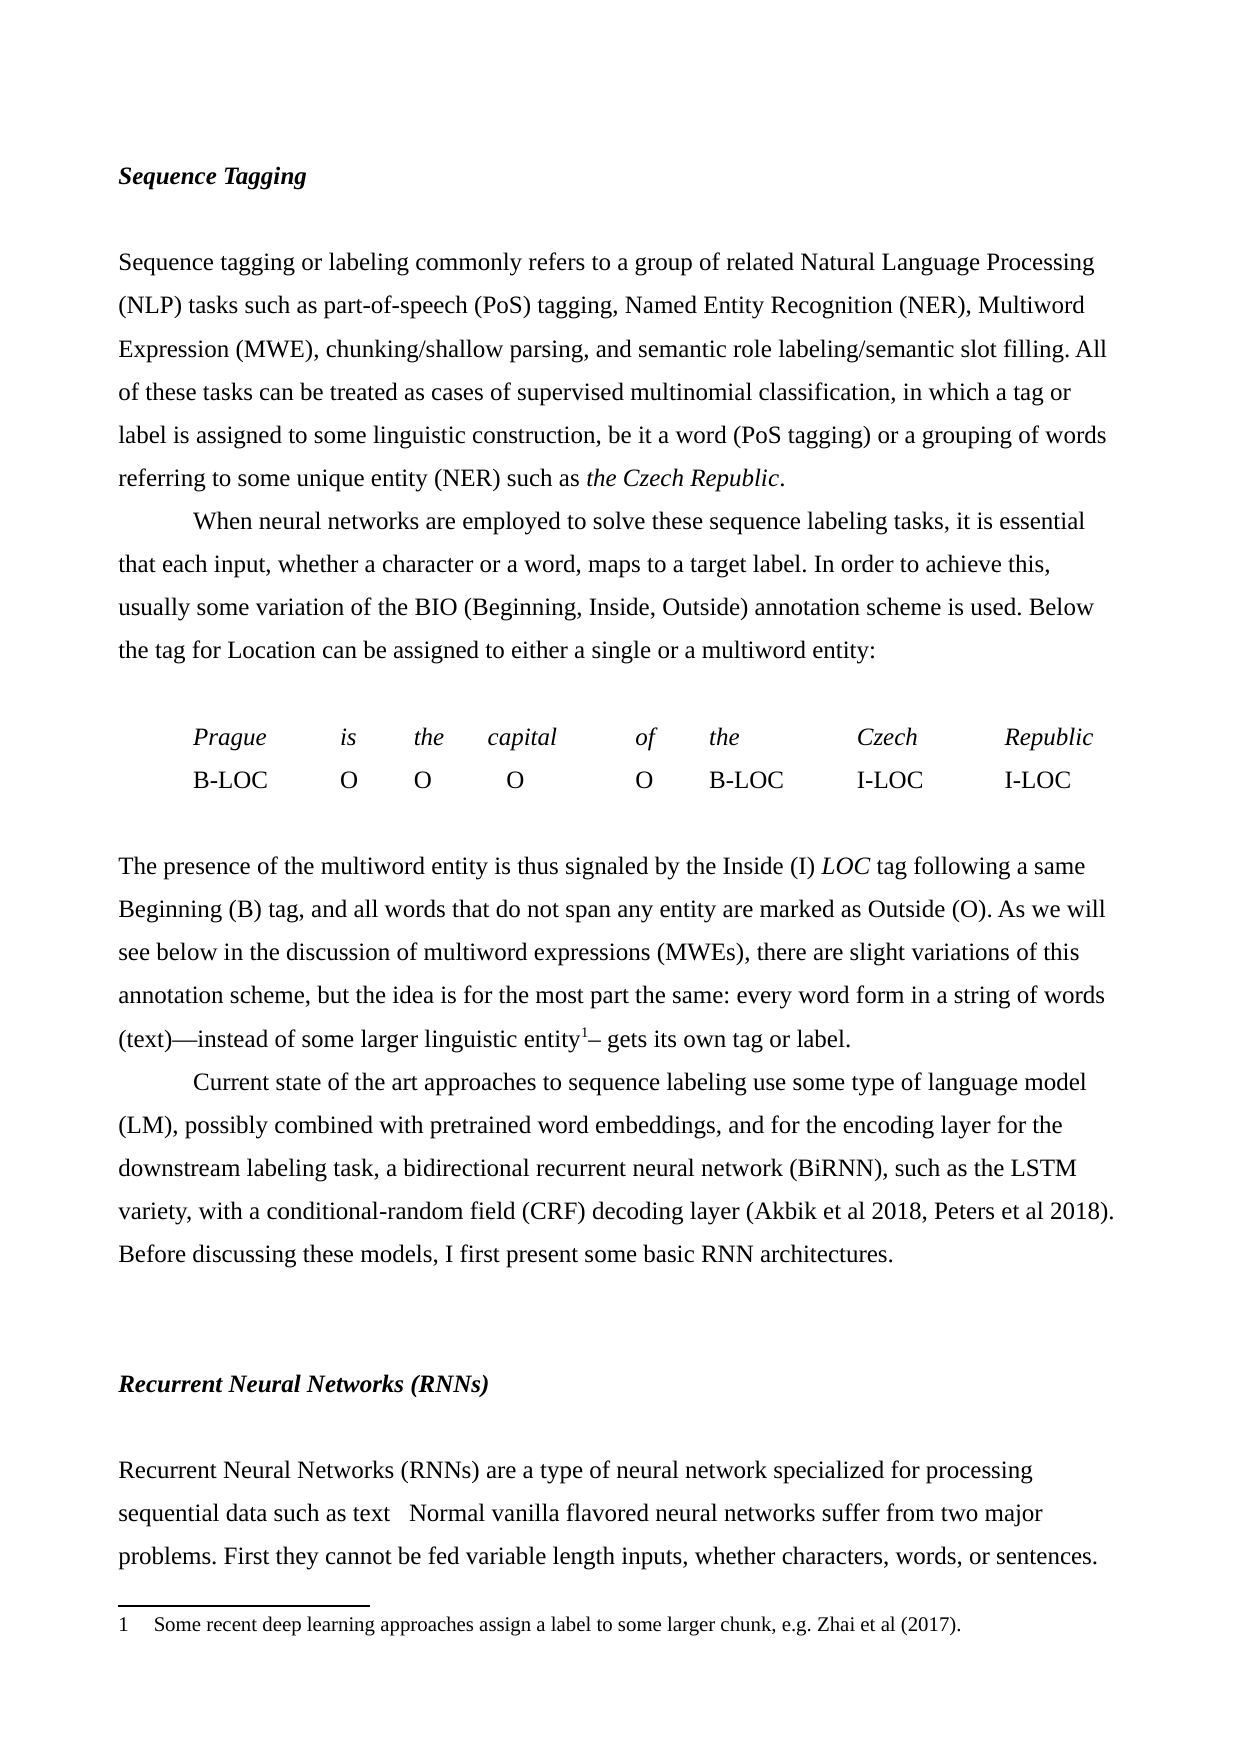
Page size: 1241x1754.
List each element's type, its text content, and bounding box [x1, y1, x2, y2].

text The presence of the multiword entity is thus signaled by the Inside (I) LOC tag following a same Beginning (B) tag, and all words that do not span any entity are marked as Outside (O). As we will see below in the discussion of multiword expressions (MWEs), there are slight variations of this annotation scheme, but the idea is for the most part the same: every word form in a string of words (text)—instead of some larger linguistic entity– gets its own tag or label. [118, 851, 1122, 1052]
text Current state of the art approaches to sequence labeling use some type of language model (LM), possibly combined with pretrained word embeddings, and for the encoding layer for the downstream labeling task, a bidirectional recurrent neural network (BiRNN), such as the LSTM variety, with a conditional-random field (CRF) decoding layer (Akbik et al 2018, Peters et al 2018). Before discussing these models, I first present some basic RNN architectures. [118, 1067, 1122, 1268]
text Recurrent Neural Networks (RNNs) are a type of neural network specialized for processing sequential data such as text Normal vanilla flavored neural networks suffer from two major problems. First they cannot be fed variable length inputs, whether characters, words, or sentences. [118, 1455, 1122, 1570]
text Prague is the capital of the Czech Republic [118, 722, 1122, 751]
text Sequence tagging or labeling commonly refers to a group of related Natural Language Processing (NLP) tasks such as part-of-speech (PoS) tagging, Named Entity Recognition (NER), Multiword Expression (MWE), chunking/shallow parsing, and semantic role labeling/semantic slot filling. All of these tasks can be treated as cases of supervised multinomial classification, in which a tag or label is assigned to some linguistic construction, be it a word (PoS tagging) or a grouping of words referring to some unique entity (NER) such as the Czech Republic. [118, 247, 1122, 492]
text B-LOC O O O O B-LOC I-LOC I-LOC [118, 765, 1122, 794]
text Recurrent Neural Networks (RNNs) [118, 1369, 1122, 1397]
text Sequence Tagging [118, 161, 1122, 190]
text Some recent deep learning approaches assign a label to some larger chunk, e.g. Zhai et al (2017). [118, 1612, 1122, 1636]
text When neural networks are employed to solve these sequence labeling tasks, it is essential that each input, whether a character or a word, maps to a target label. In order to achieve this, usually some variation of the BIO (Beginning, Inside, Outside) annotation scheme is used. Below the tag for Location can be assigned to either a single or a multiword entity: [118, 506, 1122, 664]
